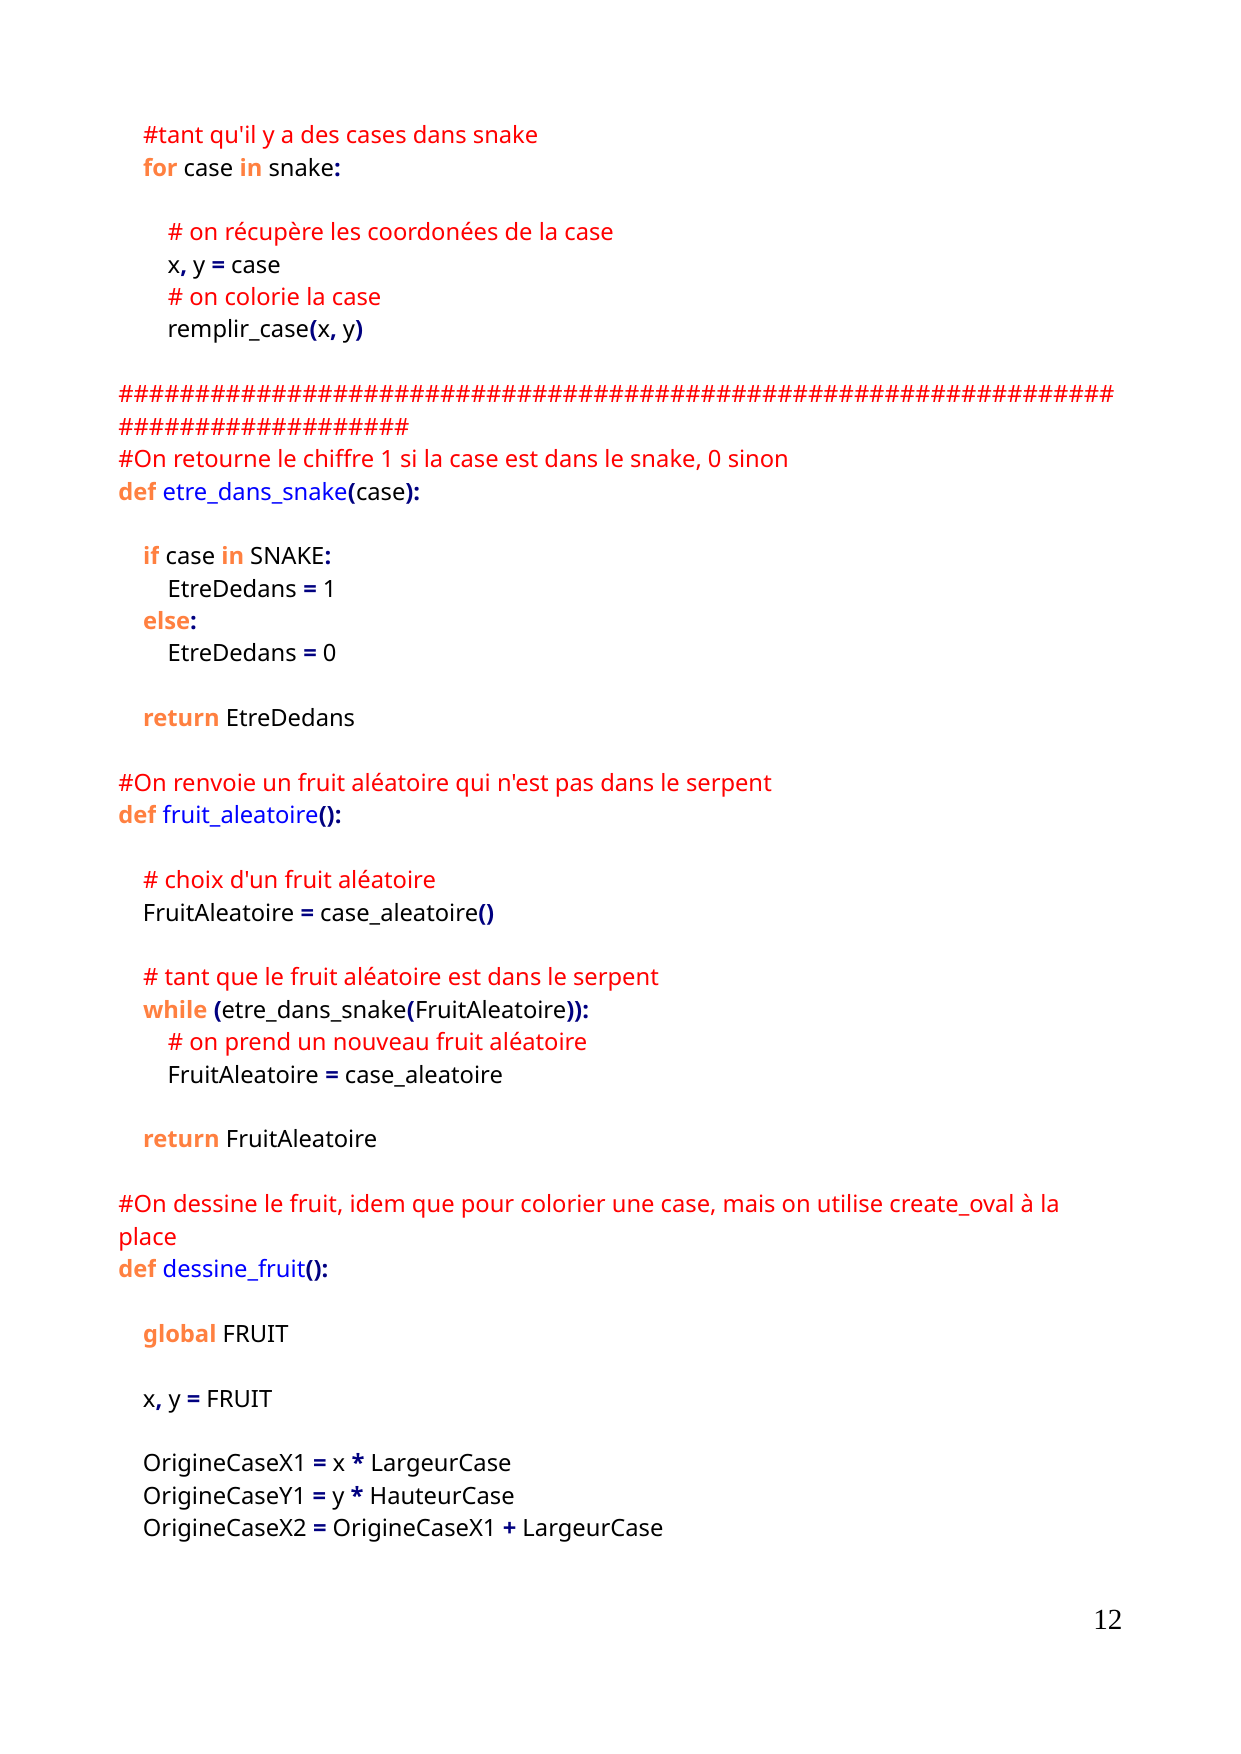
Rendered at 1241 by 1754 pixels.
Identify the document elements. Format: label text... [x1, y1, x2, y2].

text OrigineCaseX1 = x * LargeurCase [118, 1446, 1122, 1479]
text if case in SNAKE: [118, 539, 1122, 572]
text global FRUIT [118, 1317, 1122, 1349]
text def fruit_aleatoire(): [118, 798, 1122, 831]
text OrigineCaseX2 = OrigineCaseX1 + LargeurCase [118, 1511, 1122, 1543]
text EtreDedans = 0 [118, 636, 1122, 669]
text # on prend un nouveau fruit aléatoire [118, 1025, 1122, 1058]
text # choix d'un fruit aléatoire [118, 863, 1122, 896]
text return EtreDedans [118, 701, 1122, 734]
text #On retourne le chiffre 1 si la case est dans le snake, 0 sinon [118, 442, 1122, 474]
text while (etre_dans_snake(FruitAleatoire)): [118, 993, 1122, 1025]
text def dessine_fruit(): [118, 1252, 1122, 1284]
text #On dessine le fruit, idem que pour colorier une case, mais on utilise create_oval à la place [118, 1187, 1122, 1252]
text FruitAleatoire = case_aleatoire [118, 1058, 1122, 1090]
text x, y = FRUIT [118, 1382, 1122, 1414]
text # on colorie la case [118, 280, 1122, 312]
text remplir_case(x, y) [118, 312, 1122, 345]
text else: [118, 604, 1122, 636]
text # on récupère les coordonées de la case [118, 215, 1122, 248]
text FruitAleatoire = case_aleatoire() [118, 896, 1122, 928]
text # tant que le fruit aléatoire est dans le serpent [118, 960, 1122, 993]
text return FruitAleatoire [118, 1122, 1122, 1155]
text #tant qu'il y a des cases dans snake [118, 118, 1122, 151]
text #On renvoie un fruit aléatoire qui n'est pas dans le serpent [118, 766, 1122, 798]
text EtreDedans = 1 [118, 572, 1122, 604]
text OrigineCaseY1 = y * HauteurCase [118, 1479, 1122, 1511]
text #################################################################################### [118, 377, 1122, 442]
text for case in snake: [118, 151, 1122, 183]
text def etre_dans_snake(case): [118, 474, 1122, 507]
text x, y = case [118, 248, 1122, 280]
